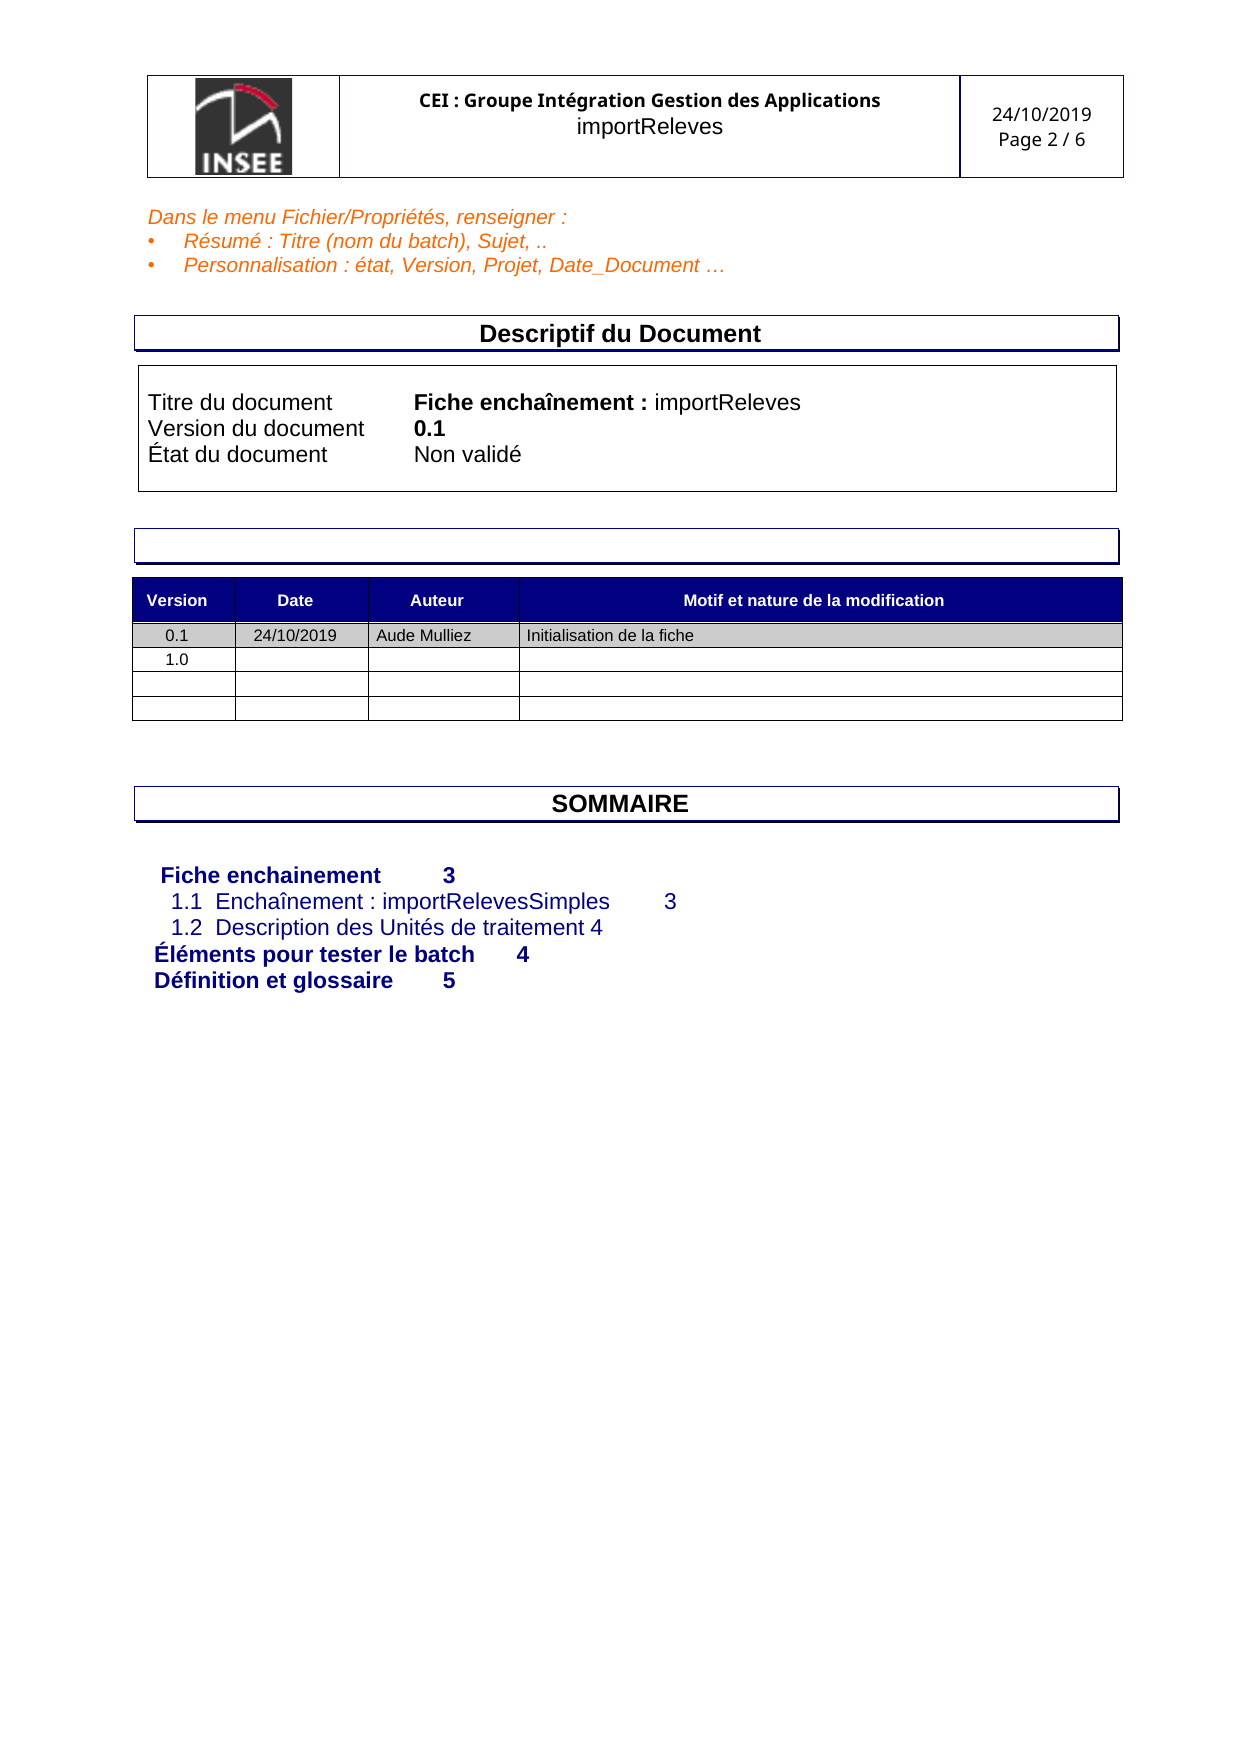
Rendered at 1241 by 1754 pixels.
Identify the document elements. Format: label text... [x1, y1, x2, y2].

text Éléments pour tester le batch 4 [148, 941, 1122, 967]
table_cell [369, 697, 519, 720]
list Résumé : Titre (nom du batch), Sujet, .. [148, 228, 1122, 252]
table_cell [369, 648, 519, 671]
picture [195, 78, 293, 175]
table_cell [520, 697, 1122, 720]
table_cell [236, 672, 368, 696]
text Dans le menu Fichier/Propriétés, renseigner : [148, 204, 1122, 228]
text Mises à Jour [135, 529, 1118, 562]
table_cell [236, 697, 368, 720]
table_cell [133, 697, 235, 720]
text 1.1 Enchaînement : importRelevesSimples 3 [171, 888, 1122, 914]
table_cell 1.0 [133, 648, 235, 671]
table_cell [369, 672, 519, 696]
table_header Date [236, 578, 368, 622]
text Version du document 0.1 [139, 391, 1116, 417]
table_cell Aude Mulliez [369, 624, 519, 647]
table_cell 0.1 [133, 624, 235, 647]
text 1.2 Description des Unités de traitement 4 [171, 914, 1122, 941]
table_header Auteur [369, 578, 519, 622]
table_cell Initialisation de la fiche [520, 624, 1122, 647]
table_cell [520, 672, 1122, 696]
list Personnalisation : état, Version, Projet, Date_Document … [148, 252, 1122, 277]
table_cell [236, 648, 368, 671]
table_header Version [133, 578, 235, 622]
table_cell [520, 648, 1122, 671]
text SOMMAIRE [135, 787, 1118, 820]
text Descriptif du Document [135, 316, 1118, 349]
text Définition et glossaire 5 [148, 967, 1122, 993]
text État du document Non validé [139, 417, 1116, 491]
table_cell [133, 672, 235, 696]
text Fiche enchainement 3 [148, 862, 1122, 888]
text Titre du document Fiche enchaînement : importReleves [139, 366, 1116, 391]
table_cell 24/10/2019 [236, 624, 368, 647]
table_header Motif et nature de la modification [520, 578, 1122, 622]
